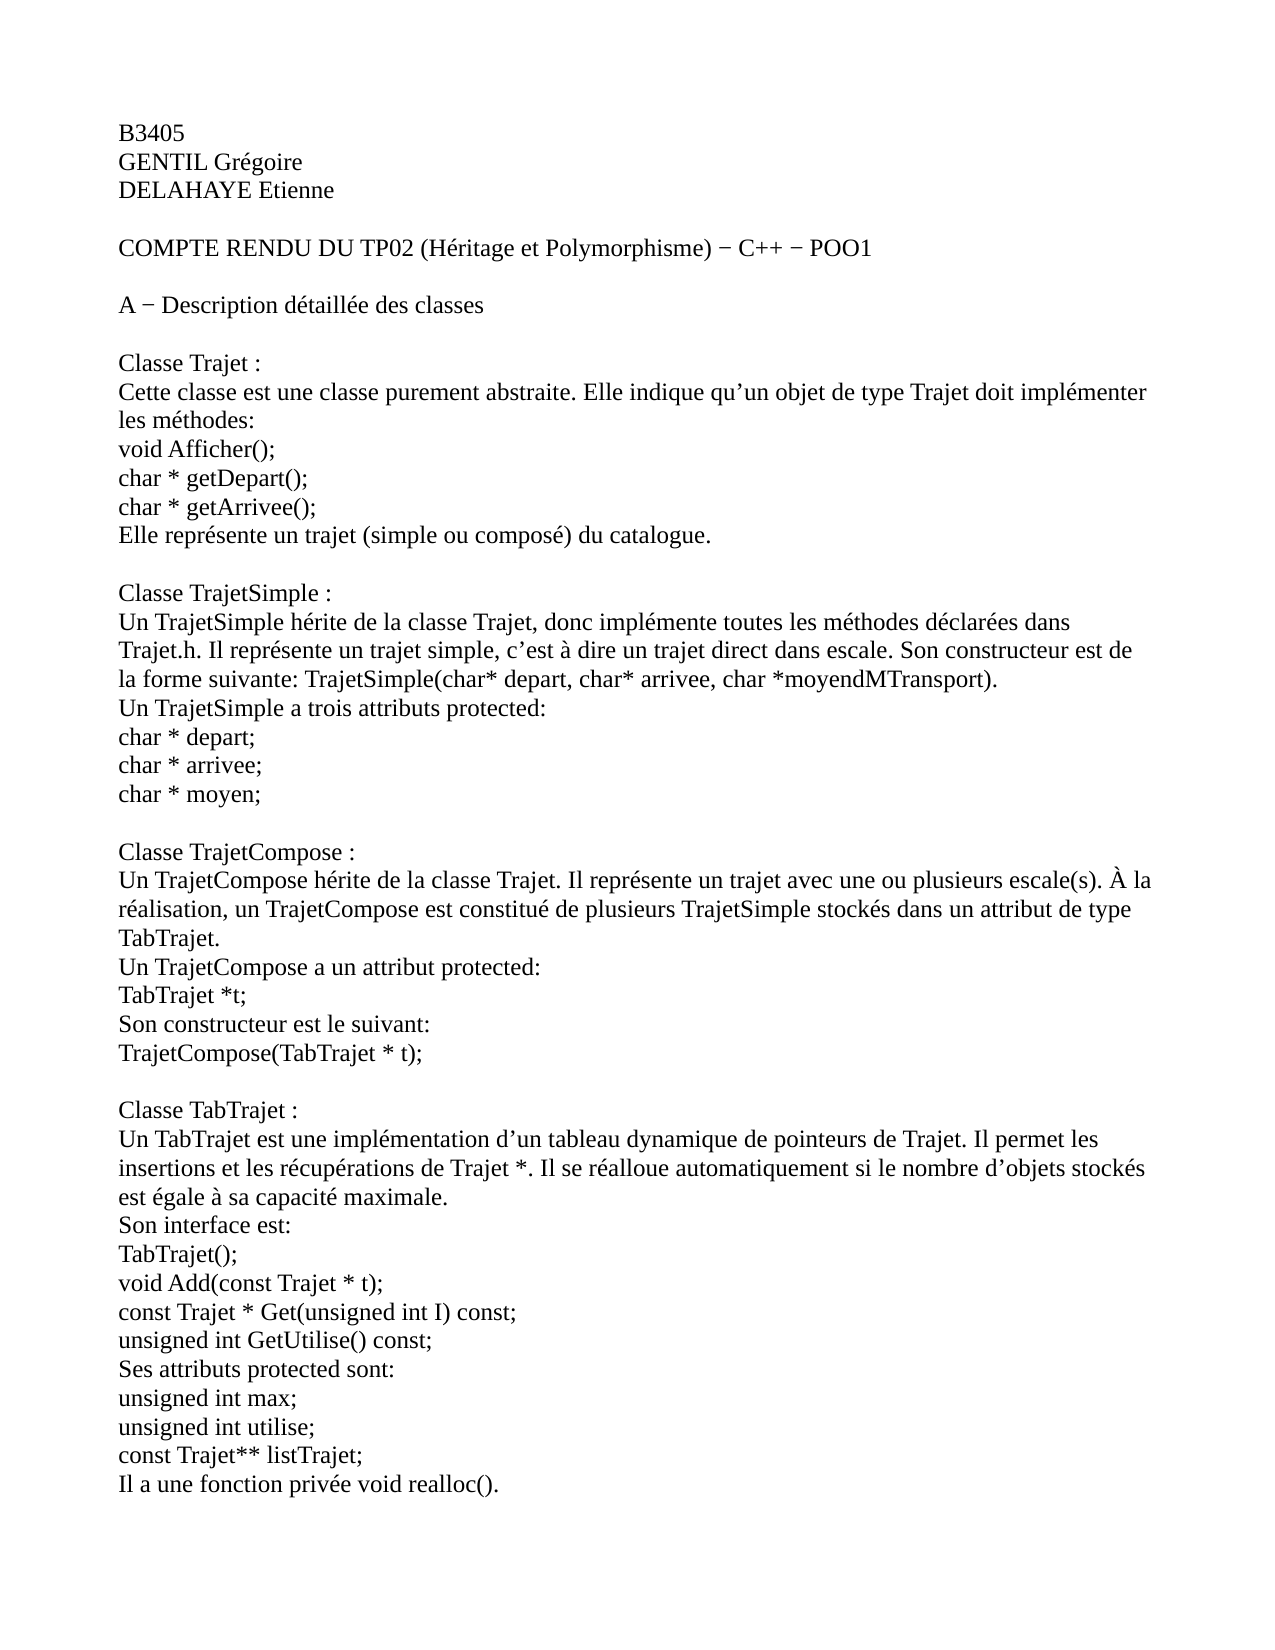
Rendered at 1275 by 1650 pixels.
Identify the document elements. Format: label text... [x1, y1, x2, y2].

text Un TrajetCompose hérite de la classe Trajet. Il représente un trajet avec une ou plusieurs escale(s). À la réalisation, un TrajetCompose est constitué de plusieurs TrajetSimple stockés dans un attribut de type TabTrajet. [118, 866, 1157, 952]
text Son constructeur est le suivant: [118, 1009, 1157, 1038]
text Un TabTrajet est une implémentation d’un tableau dynamique de pointeurs de Trajet. Il permet les insertions et les récupérations de Trajet *. Il se réalloue automatiquement si le nombre d’objets stockés est égale à sa capacité maximale. [118, 1124, 1157, 1211]
text Un TrajetSimple hérite de la classe Trajet, donc implémente toutes les méthodes déclarées dans Trajet.h. Il représente un trajet simple, c’est à dire un trajet direct dans escale. Son constructeur est de la forme suivante: TrajetSimple(char* depart, char* arrivee, char *moyendMTransport). [118, 607, 1157, 693]
text A − Description détaillée des classes [118, 291, 1157, 319]
text DELAHAYE Etienne [118, 176, 1157, 204]
text Cette classe est une classe purement abstraite. Elle indique qu’un objet de type Trajet doit implémenter les méthodes: [118, 377, 1157, 434]
text unsigned int utilise; [118, 1412, 1157, 1441]
text COMPTE RENDU DU TP02 (Héritage et Polymorphisme) − C++ − POO1 [118, 233, 1157, 262]
text TrajetCompose(TabTrajet * t); [118, 1038, 1157, 1067]
text GENTIL Grégoire [118, 147, 1157, 176]
text Classe TrajetSimple : [118, 578, 1157, 607]
text Classe TabTrajet : [118, 1096, 1157, 1124]
text void Afficher(); [118, 434, 1157, 463]
text Ses attributs protected sont: [118, 1354, 1157, 1383]
text char * depart; [118, 722, 1157, 751]
text Son interface est: [118, 1211, 1157, 1239]
text Un TrajetCompose a un attribut protected: [118, 952, 1157, 981]
text char * arrivee; [118, 751, 1157, 779]
text unsigned int max; [118, 1383, 1157, 1412]
text B3405 [118, 118, 1157, 147]
text char * getDepart(); [118, 463, 1157, 492]
text Classe TrajetCompose : [118, 837, 1157, 866]
text unsigned int GetUtilise() const; [118, 1326, 1157, 1354]
text Classe Trajet : [118, 348, 1157, 377]
text TabTrajet(); [118, 1239, 1157, 1268]
text Elle représente un trajet (simple ou composé) du catalogue. [118, 521, 1157, 549]
text void Add(const Trajet * t); [118, 1268, 1157, 1297]
text Il a une fonction privée void realloc(). [118, 1469, 1157, 1498]
text const Trajet** listTrajet; [118, 1441, 1157, 1469]
text Un TrajetSimple a trois attributs protected: [118, 693, 1157, 722]
text char * getArrivee(); [118, 492, 1157, 521]
text TabTrajet *t; [118, 981, 1157, 1009]
text char * moyen; [118, 779, 1157, 808]
text const Trajet * Get(unsigned int I) const; [118, 1297, 1157, 1326]
